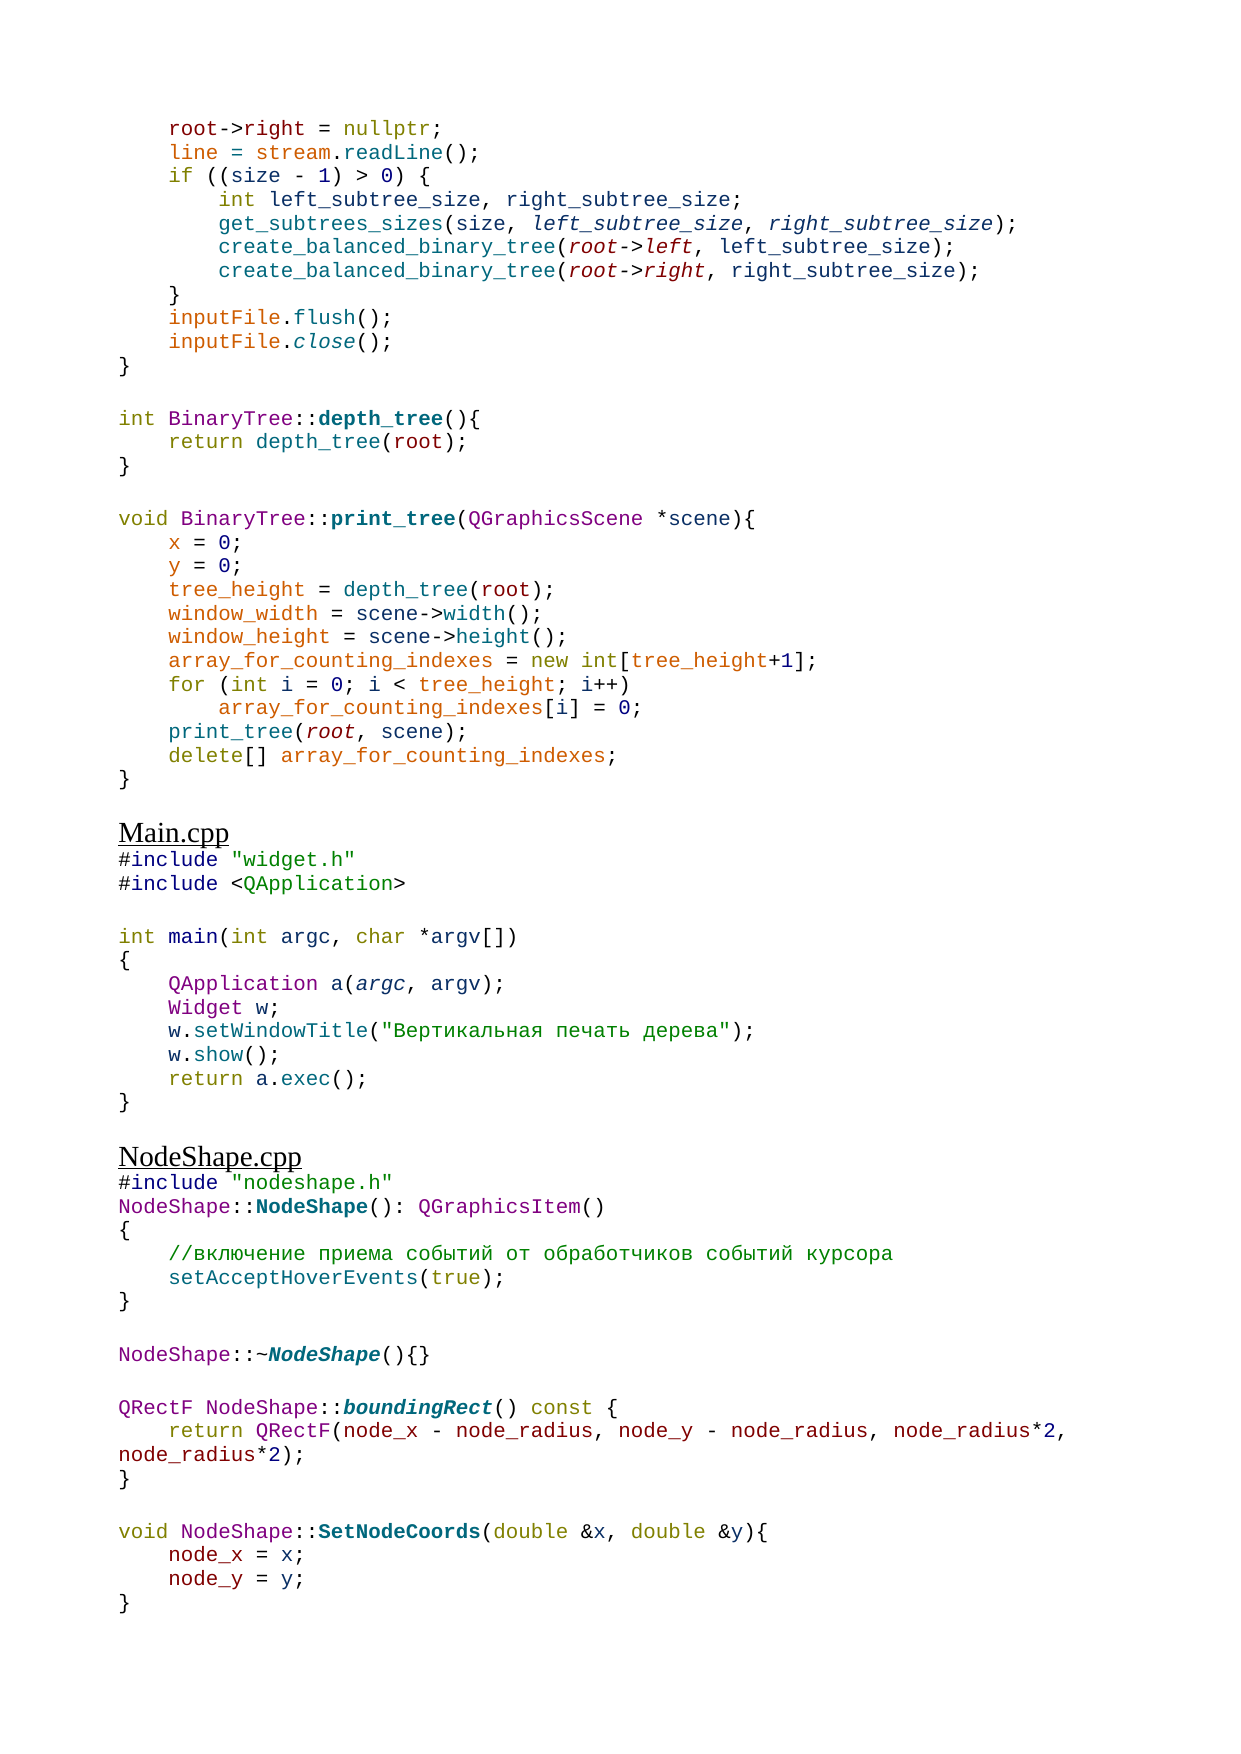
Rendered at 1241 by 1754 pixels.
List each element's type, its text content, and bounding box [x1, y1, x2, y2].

text int main(int argc, char *argv[]) [118, 926, 1122, 949]
text QRectF NodeShape::boundingRect() const { [118, 1397, 1122, 1420]
text create_balanced_binary_tree(root->left, left_subtree_size); [118, 236, 1122, 260]
text setAcceptHoverEvents(true); [118, 1267, 1122, 1290]
text return a.exec(); [118, 1068, 1122, 1091]
text } [118, 455, 1122, 479]
text tree_height = depth_tree(root); [118, 579, 1122, 603]
text array_for_counting_indexes = new int[tree_height+1]; [118, 650, 1122, 674]
text inputFile.close(); [118, 331, 1122, 354]
text NodeShape::NodeShape(): QGraphicsItem() [118, 1196, 1122, 1219]
text } [118, 354, 1122, 378]
text } [118, 284, 1122, 307]
text node_y = y; [118, 1568, 1122, 1592]
text } [118, 1592, 1122, 1615]
text NodeShape::~NodeShape(){} [118, 1343, 1122, 1367]
text if ((size - 1) > 0) { [118, 165, 1122, 189]
text Main.cpp [118, 816, 1122, 849]
text get_subtrees_sizes(size, left_subtree_size, right_subtree_size); [118, 213, 1122, 236]
text w.setWindowTitle("Вертикальная печать дерева"); [118, 1020, 1122, 1044]
text int BinaryTree::depth_tree(){ [118, 408, 1122, 431]
text create_balanced_binary_tree(root->right, right_subtree_size); [118, 260, 1122, 284]
text { [118, 1219, 1122, 1243]
text { [118, 949, 1122, 973]
text Widget w; [118, 997, 1122, 1020]
text int left_subtree_size, right_subtree_size; [118, 189, 1122, 213]
text #include "nodeshape.h" [118, 1172, 1122, 1196]
text } [118, 768, 1122, 792]
text window_width = scene->width(); [118, 603, 1122, 626]
text delete[] array_for_counting_indexes; [118, 744, 1122, 768]
text w.show(); [118, 1044, 1122, 1068]
text #include "widget.h" [118, 849, 1122, 873]
text line = stream.readLine(); [118, 142, 1122, 165]
text window_height = scene->height(); [118, 626, 1122, 650]
text //включение приема событий от обработчиков событий курсора [118, 1243, 1122, 1267]
text return QRectF(node_x - node_radius, node_y - node_radius, node_radius*2, node_radius*2); [118, 1420, 1122, 1468]
text #include <QApplication> [118, 873, 1122, 896]
text y = 0; [118, 555, 1122, 579]
text inputFile.flush(); [118, 307, 1122, 331]
text } [118, 1468, 1122, 1491]
text node_x = x; [118, 1544, 1122, 1568]
text } [118, 1290, 1122, 1314]
text x = 0; [118, 532, 1122, 555]
text void NodeShape::SetNodeCoords(double &x, double &y){ [118, 1521, 1122, 1544]
text QApplication a(argc, argv); [118, 973, 1122, 997]
text root->right = nullptr; [118, 118, 1122, 142]
text } [118, 1091, 1122, 1115]
text return depth_tree(root); [118, 431, 1122, 455]
text void BinaryTree::print_tree(QGraphicsScene *scene){ [118, 508, 1122, 532]
text for (int i = 0; i < tree_height; i++) [118, 674, 1122, 697]
text print_tree(root, scene); [118, 721, 1122, 744]
text array_for_counting_indexes[i] = 0; [118, 697, 1122, 721]
text NodeShape.cpp [118, 1139, 1122, 1172]
